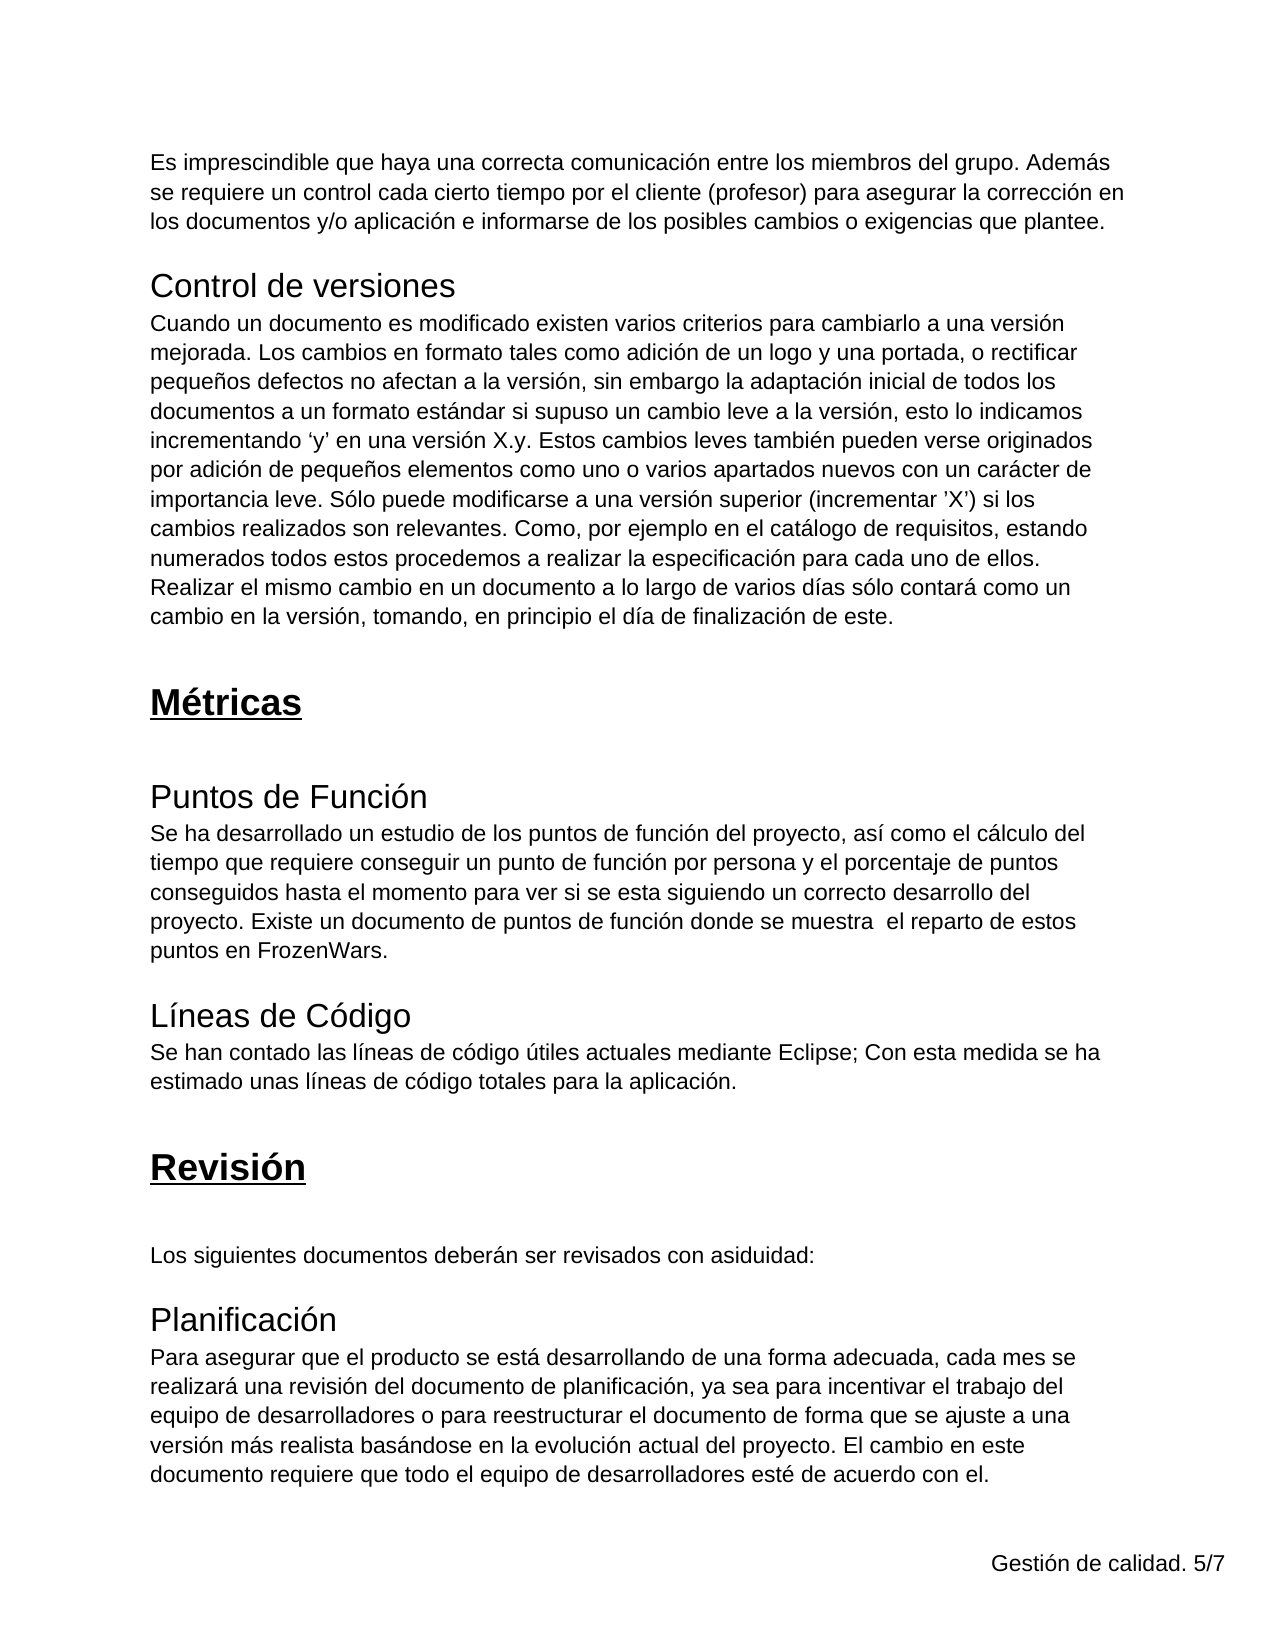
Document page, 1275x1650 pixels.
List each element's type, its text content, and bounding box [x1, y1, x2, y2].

text Puntos de Función [150, 778, 1125, 815]
text Métricas [150, 682, 1125, 723]
text Cuando un documento es modificado existen varios criterios para cambiarlo a una versión mejorada. Los cambios en formato tales como adición de un logo y una portada, o rectificar pequeños defectos no afectan a la versión, sin embargo la adaptación inicial de todos los documentos a un formato estándar si supuso un cambio leve a la versión, esto lo indicamos incrementando ‘y’ en una versión X.y. Estos cambios leves también pueden verse originados por adición de pequeños elementos como uno o varios apartados nuevos con un carácter de importancia leve. Sólo puede modificarse a una versión superior (incrementar ’X’) si los cambios realizados son relevantes. Como, por ejemplo en el catálogo de requisitos, estando numerados todos estos procedemos a realizar la especificación para cada uno de ellos. [150, 310, 1125, 571]
text Es imprescindible que haya una correcta comunicación entre los miembros del grupo. Además se requiere un control cada cierto tiempo por el cliente (profesor) para asegurar la corrección en los documentos y/o aplicación e informarse de los posibles cambios o exigencias que plantee. [150, 150, 1125, 234]
text Realizar el mismo cambio en un documento a lo largo de varios días sólo contará como un cambio en la versión, tomando, en principio el día de finalización de este. [150, 575, 1125, 630]
text Líneas de Código [150, 997, 1125, 1034]
text Se han contado las líneas de código útiles actuales mediante Eclipse; Con esta medida se ha estimado unas líneas de código totales para la aplicación. [150, 1040, 1125, 1095]
text Planificación [150, 1302, 1125, 1339]
text Revisión [150, 1147, 1125, 1188]
text Los siguientes documentos deberán ser revisados con asiduidad: [150, 1243, 1125, 1268]
text Control de versiones [150, 267, 1125, 305]
text Para asegurar que el producto se está desarrollando de una forma adecuada, cada mes se realizará una revisión del documento de planificación, ya sea para incentivar el trabajo del equipo de desarrolladores o para reestructurar el documento de forma que se ajuste a una versión más realista basándose en la evolución actual del proyecto. El cambio en este documento requiere que todo el equipo de desarrolladores esté de acuerdo con el. [150, 1344, 1125, 1487]
text Se ha desarrollado un estudio de los puntos de función del proyecto, así como el cálculo del tiempo que requiere conseguir un punto de función por persona y el porcentaje de puntos conseguidos hasta el momento para ver si se esta siguiendo un correcto desarrollo del proyecto. Existe un documento de puntos de función donde se muestra el reparto de estos puntos en FrozenWars. [150, 821, 1125, 964]
